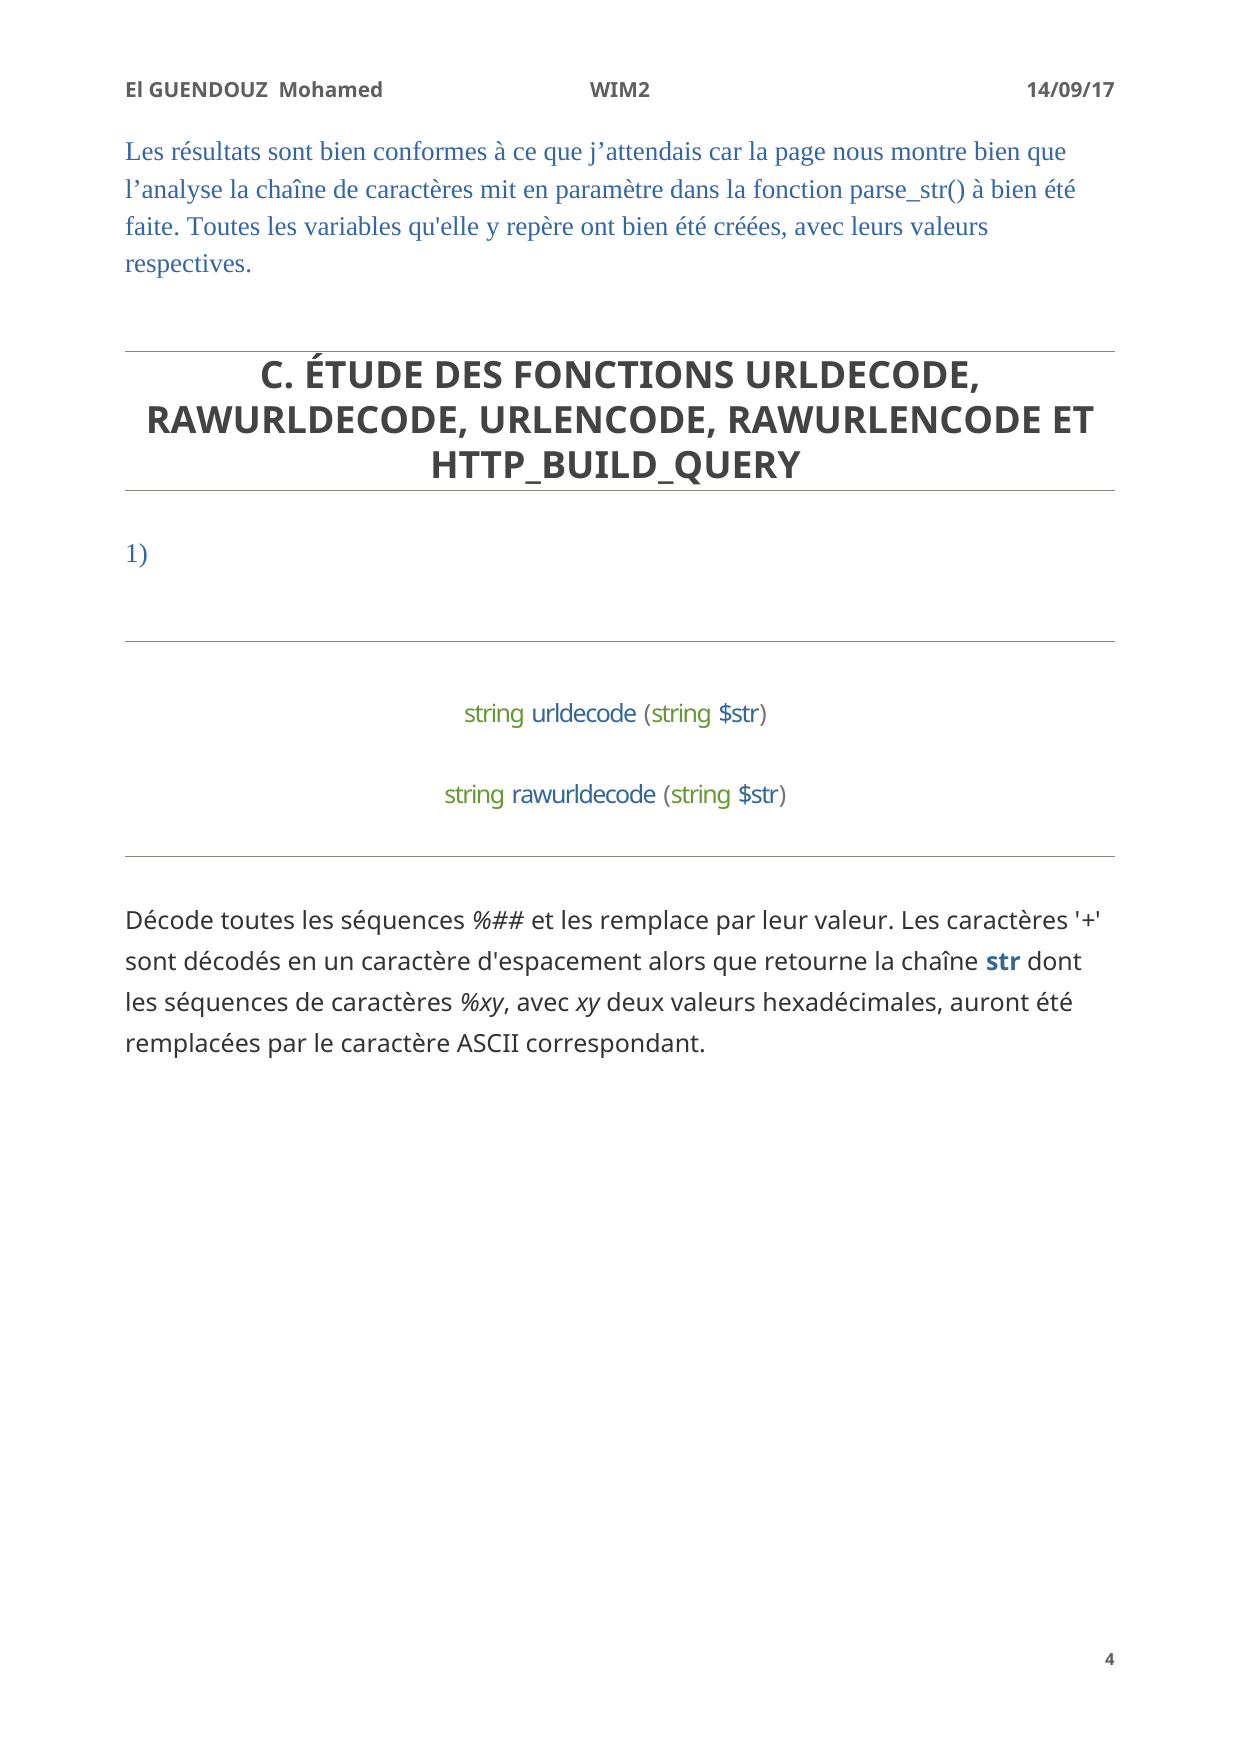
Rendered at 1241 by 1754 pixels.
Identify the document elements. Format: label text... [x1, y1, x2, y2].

subtitle string urldecode (string $str) [125, 642, 1115, 733]
text Décode toutes les séquences %## et les remplace par leur valeur. Les caractères '+' sont décodés en un caractère d'espacement alors que retourne la chaîne str dont les séquences de caractères %xy, avec xy deux valeurs hexadécimales, auront été remplacées par le caractère ASCII correspondant. [125, 903, 1115, 1059]
subtitle string rawurldecode (string $str) [125, 778, 1115, 856]
subtitle C. Étude des fonctions urldecode, rawurldecode, urlencode, rawurlencode et http_build_query [125, 352, 1115, 490]
text Les résultats sont bien conformes à ce que j’attendais car la page nous montre bien que l’analyse la chaîne de caractères mit en paramètre dans la fonction parse_str() à bien été faite. Toutes les variables qu'elle y repère ont bien été créées, avec leurs valeurs respectives. [125, 135, 1115, 278]
text 1) [125, 537, 1115, 568]
